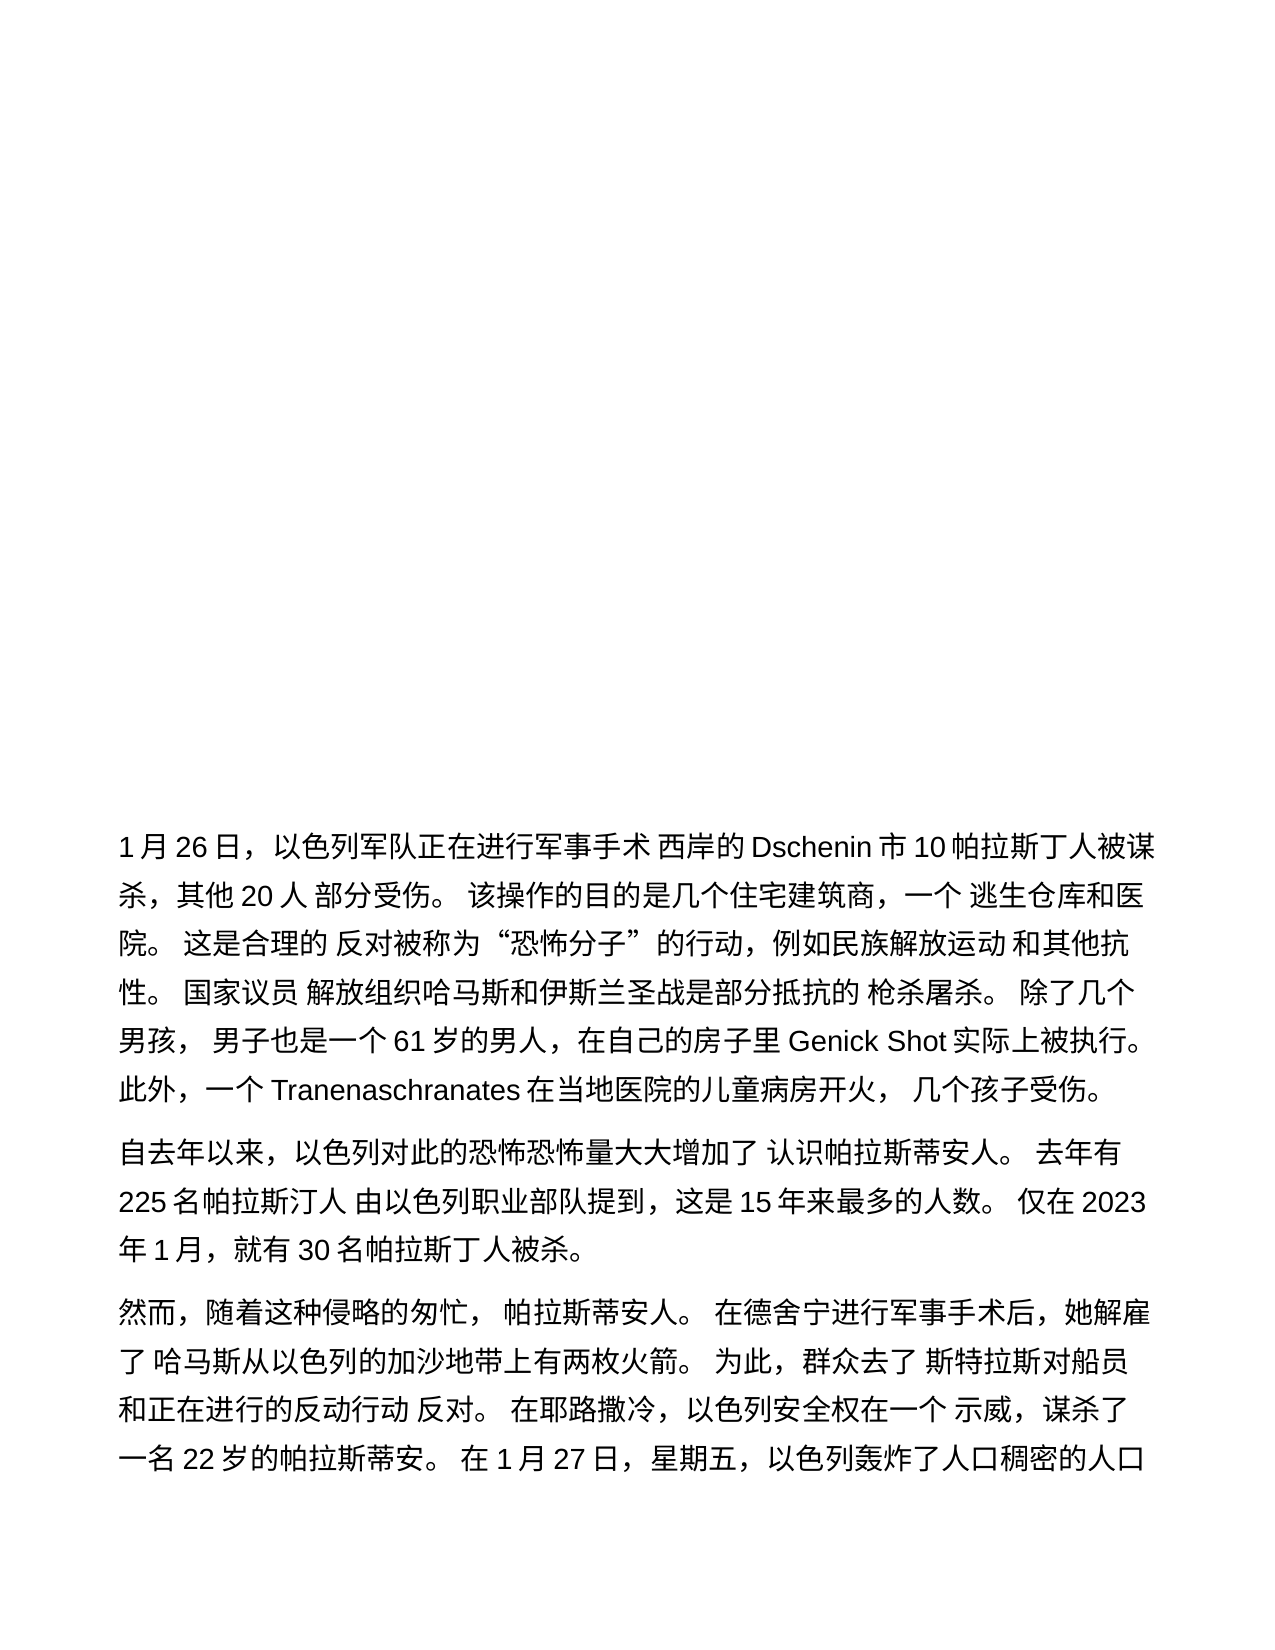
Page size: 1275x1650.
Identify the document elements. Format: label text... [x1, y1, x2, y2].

text 1月26日，以色列军队正在进行军事手术 西岸的Dschenin市10帕拉斯丁人被谋杀，其他20人 部分受伤。 该操作的目的是几个住宅建筑商，一个 逃生仓库和医院。 这是合理的 反对被称为“恐怖分子”的行动，例如民族解放运动 和其他抗性。 国家议员 解放组织哈马斯和伊斯兰圣战是部分抵抗的 枪杀屠杀。 除了几个男孩， 男子也是一个61岁的男人，在自己的房子里 Genick Shot实际上被执行。 此外，一个 Tranenaschranates在当地医院的儿童病房开火， 几个孩子受伤。 [118, 118, 1157, 1109]
text 然而，随着这种侵略的匆忙， 帕拉斯蒂安人。 在德舍宁进行军事手术后，她解雇了 哈马斯从以色列的加沙地带上有两枚火箭。 为此，群众去了 斯特拉斯对船员和正在进行的反动行动 反对。 在耶路撒冷，以色列安全权在一个 示威，谋杀了一名22岁的帕拉斯蒂安。 在 1月27日，星期五，以色列轰炸了人口稠密的人口 [118, 1290, 1157, 1478]
text 自去年以来，以色列对此的恐怖恐怖量大大增加了 认识帕拉斯蒂安人。 去年有225名帕拉斯汀人 由以色列职业部队提到，这是15年来最多的人数。 仅在2023年1月，就有30名帕拉斯丁人被杀。 [118, 1129, 1157, 1269]
